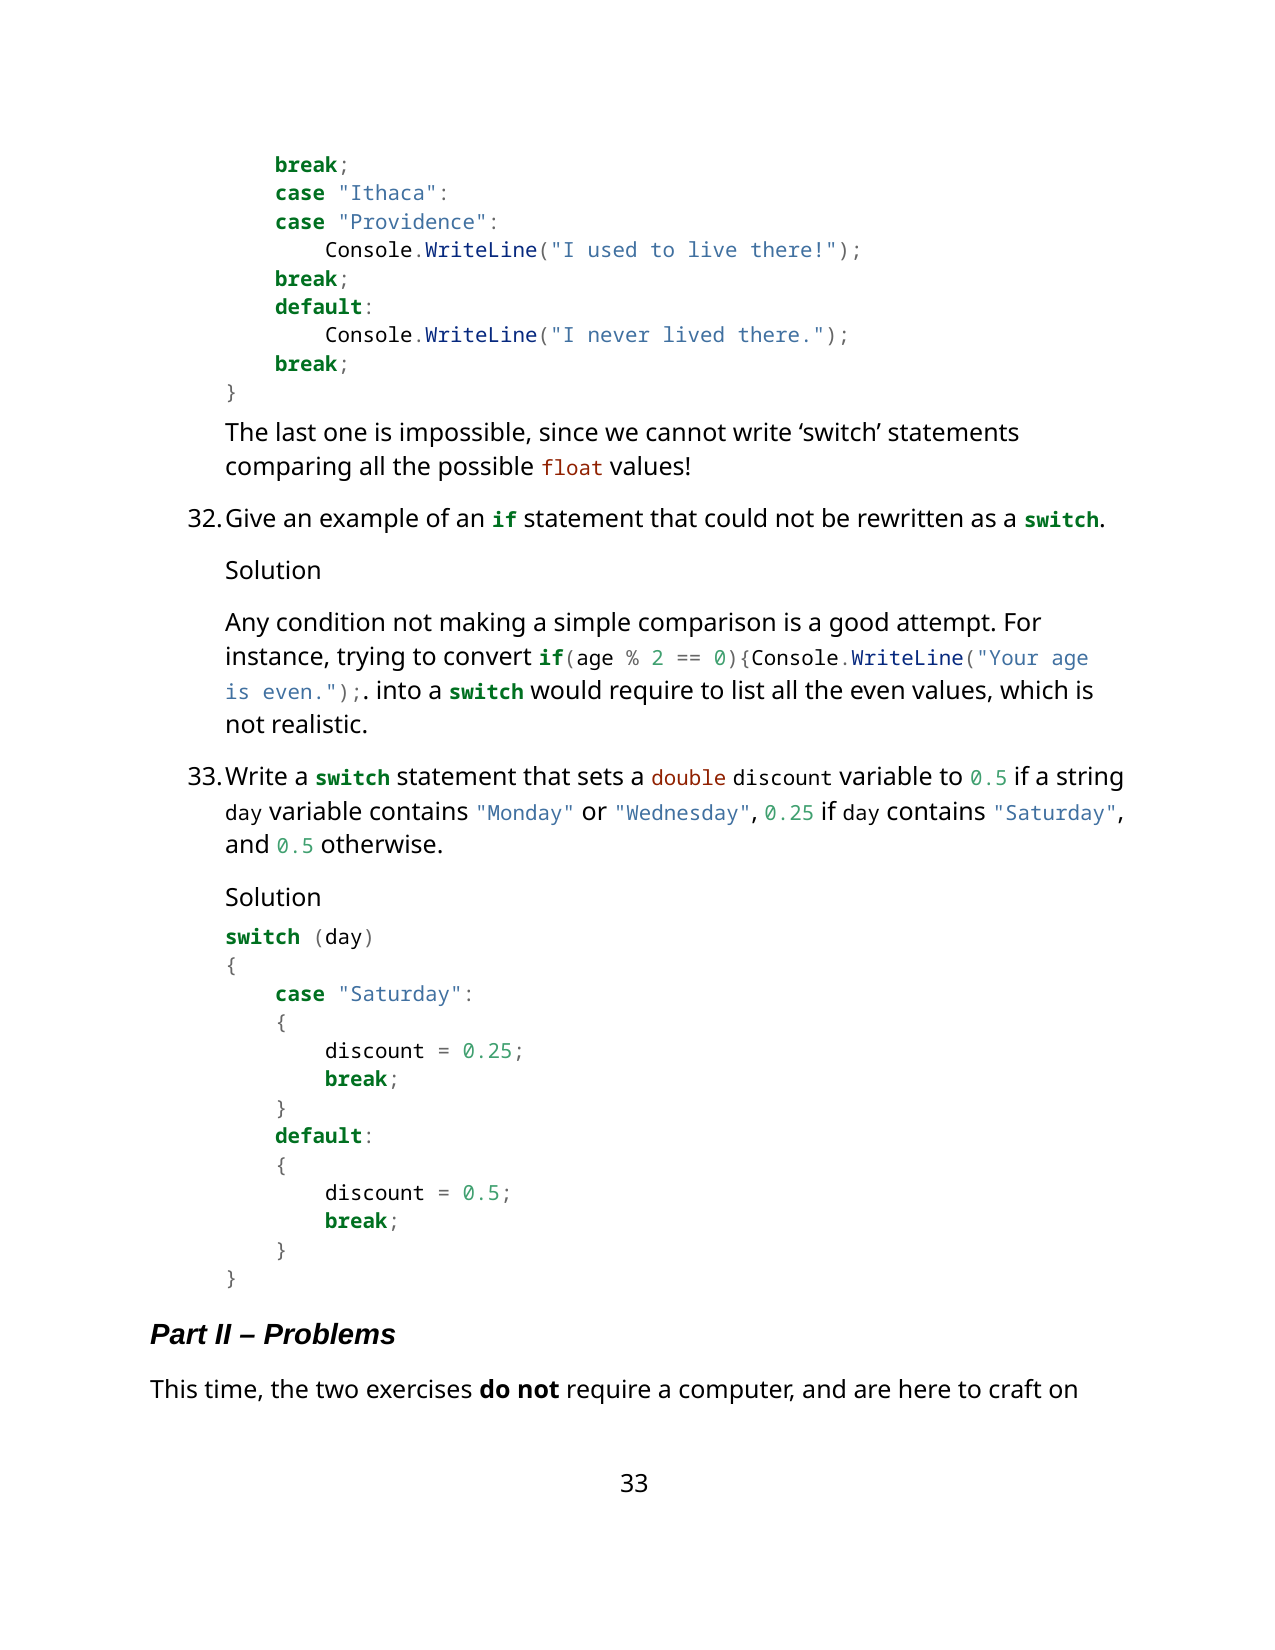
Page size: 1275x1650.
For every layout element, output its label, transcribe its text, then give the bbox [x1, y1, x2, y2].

list } [187, 1263, 1125, 1292]
list discount = 0.5; [187, 1178, 1125, 1207]
list { [187, 1007, 1125, 1036]
list Write a switch statement that sets a double discount variable to 0.5 if a string day variable contains "Monday" or "Wednesday", 0.25 if day contains "Saturday", and 0.5 otherwise. [187, 759, 1125, 861]
list Console.WriteLine("I never lived there."); [187, 321, 1125, 349]
list } [187, 377, 1125, 406]
list default: [187, 292, 1125, 321]
list Solution [187, 879, 1125, 913]
list } [187, 1235, 1125, 1263]
list Solution [187, 553, 1125, 587]
list } [187, 1093, 1125, 1121]
list discount = 0.25; [187, 1036, 1125, 1064]
list break; [187, 349, 1125, 377]
list { [187, 1150, 1125, 1178]
list break; [187, 150, 1125, 178]
list { [187, 951, 1125, 979]
list default: [187, 1121, 1125, 1150]
subtitle Part II – Problems [150, 1317, 1125, 1350]
list break; [187, 264, 1125, 292]
list The last one is impossible, since we cannot write ‘switch’ statements comparing all the possible float values! [187, 415, 1125, 483]
list break; [187, 1207, 1125, 1235]
list Any condition not making a simple comparison is a good attempt. For instance, trying to convert if(age % 2 == 0){Console.WriteLine("Your age is even.");. into a switch would require to list all the even values, which is not realistic. [187, 605, 1125, 741]
list Give an example of an if statement that could not be rewritten as a switch. [187, 501, 1125, 535]
list switch (day) [187, 922, 1125, 951]
list case "Saturday": [187, 979, 1125, 1007]
list case "Ithaca": [187, 178, 1125, 207]
list case "Providence": [187, 207, 1125, 235]
list Console.WriteLine("I used to live there!"); [187, 235, 1125, 264]
text This time, the two exercises do not require a computer, and are here to craft on [150, 1372, 1125, 1406]
list break; [187, 1064, 1125, 1093]
